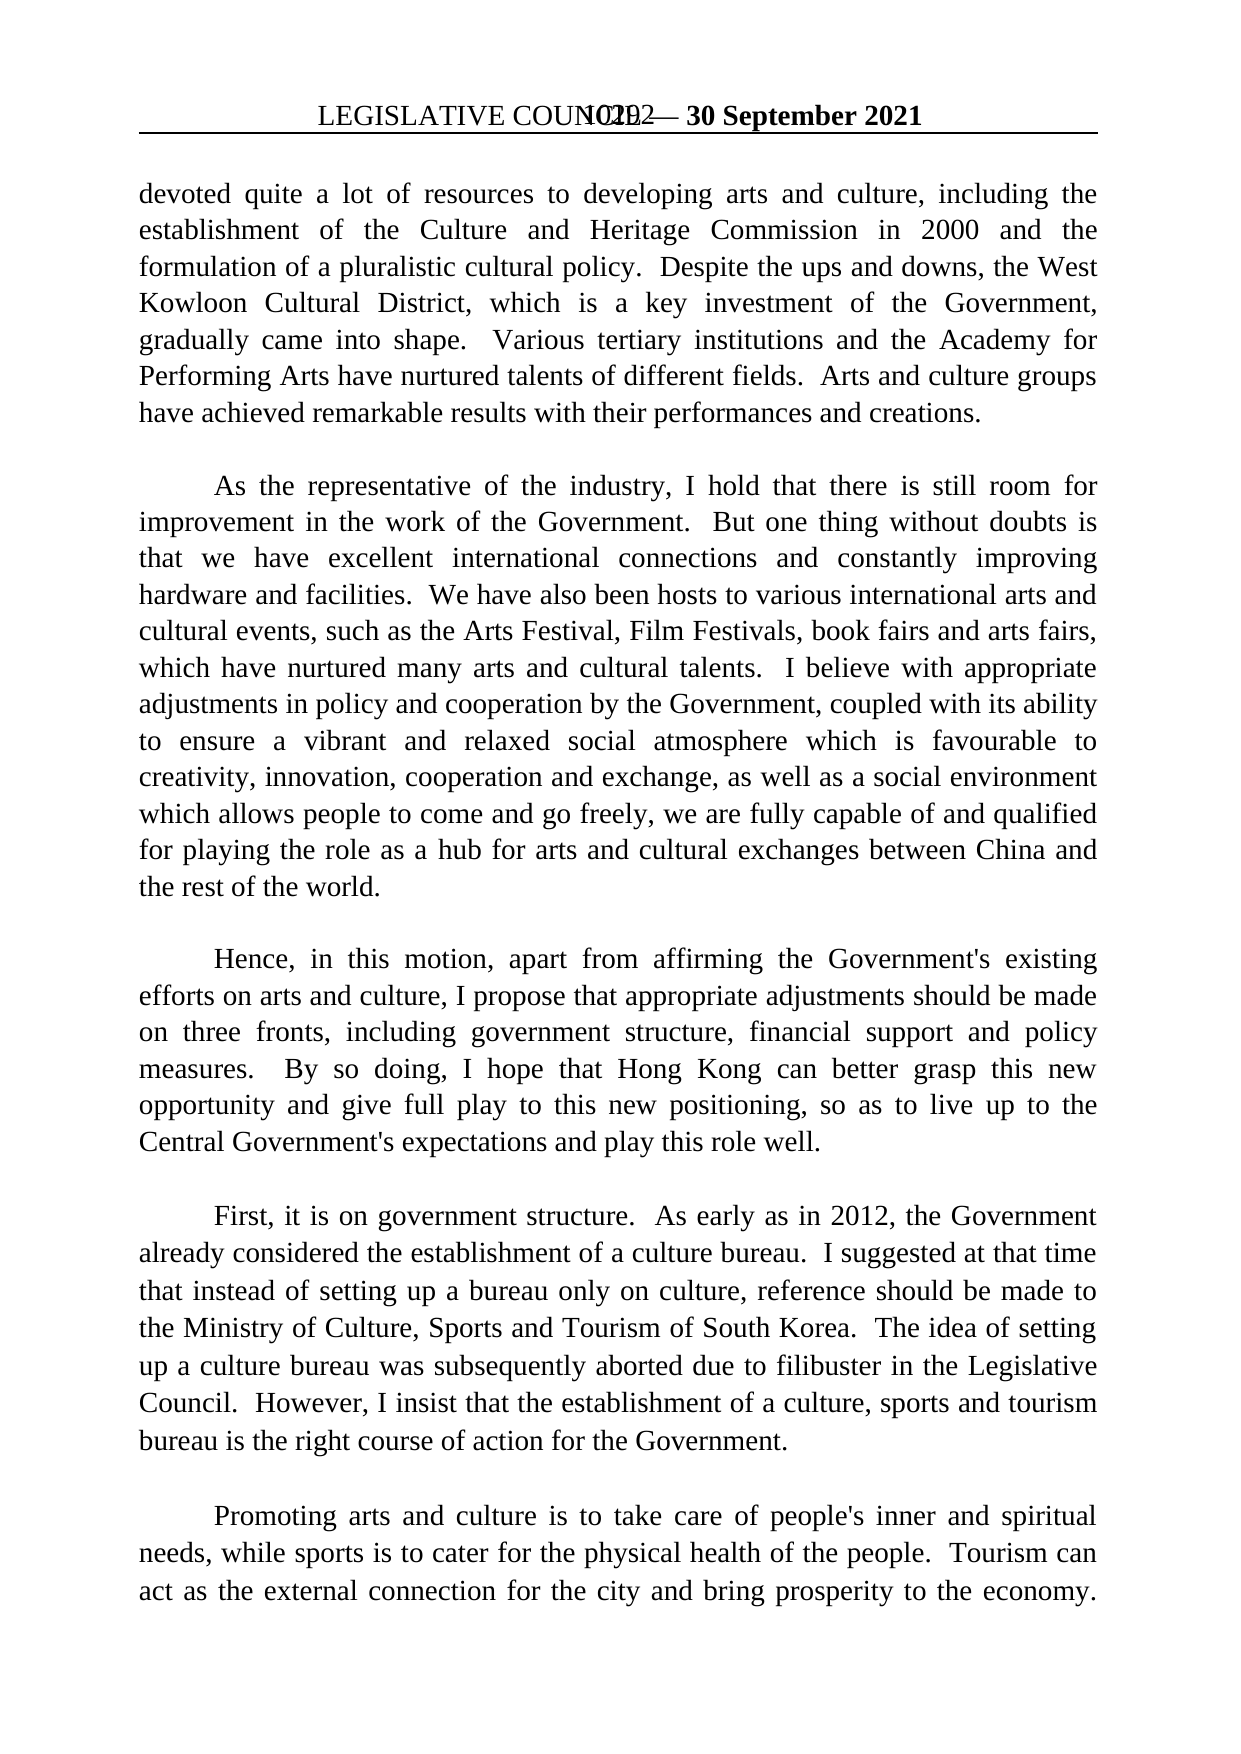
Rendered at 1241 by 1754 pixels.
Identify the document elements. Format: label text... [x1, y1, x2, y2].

text Hence, in this motion, apart from affirming the Government's existing efforts on arts and culture, I propose that appropriate adjustments should be made on three fronts, including government structure, financial support and policy measures. By so doing, I hope that Hong Kong can better grasp this new opportunity and give full play to this new positioning, so as to live up to the Central Government's expectations and play this role well. [139, 939, 1098, 1157]
text As the representative of the industry, I hold that there is still room for improvement in the work of the Government. But one thing without doubts is that we have excellent international connections and constantly improving hardware and facilities. We have also been hosts to various international arts and cultural events, such as the Arts Festival, Film Festivals, book fairs and arts fairs, which have nurtured many arts and cultural talents. I believe with appropriate adjustments in policy and cooperation by the Government, coupled with its ability to ensure a vibrant and relaxed social atmosphere which is favourable to creativity, innovation, cooperation and exchange, as well as a social environment which allows people to come and go freely, we are fully capable of and qualified for playing the role as a hub for arts and cultural exchanges between China and the rest of the world. [139, 465, 1098, 902]
text First, it is on government structure. As early as in 2012, the Government already considered the establishment of a culture bureau. I suggested at that time that instead of setting up a bureau only on culture, reference should be made to the Ministry of Culture, Sports and Tourism of South Korea. The idea of setting up a culture bureau was subsequently aborted due to filibuster in the Legislative Council. However, I insist that the establishment of a culture, sports and tourism bureau is the right course of action for the Government. [139, 1194, 1098, 1456]
text devoted quite a lot of resources to developing arts and culture, including the establishment of the Culture and Heritage Commission in 2000 and the formulation of a pluralistic cultural policy. Despite the ups and downs, the West Kowloon Cultural District, which is a key investment of the Government, gradually came into shape. Various tertiary institutions and the Academy for Performing Arts have nurtured talents of different fields. Arts and culture groups have achieved remarkable results with their performances and creations. [139, 173, 1098, 428]
text Promoting arts and culture is to take care of people's inner and spiritual needs, while sports is to cater for the physical health of the people. Tourism can act as the external connection for the city and bring prosperity to the economy. [139, 1494, 1098, 1606]
